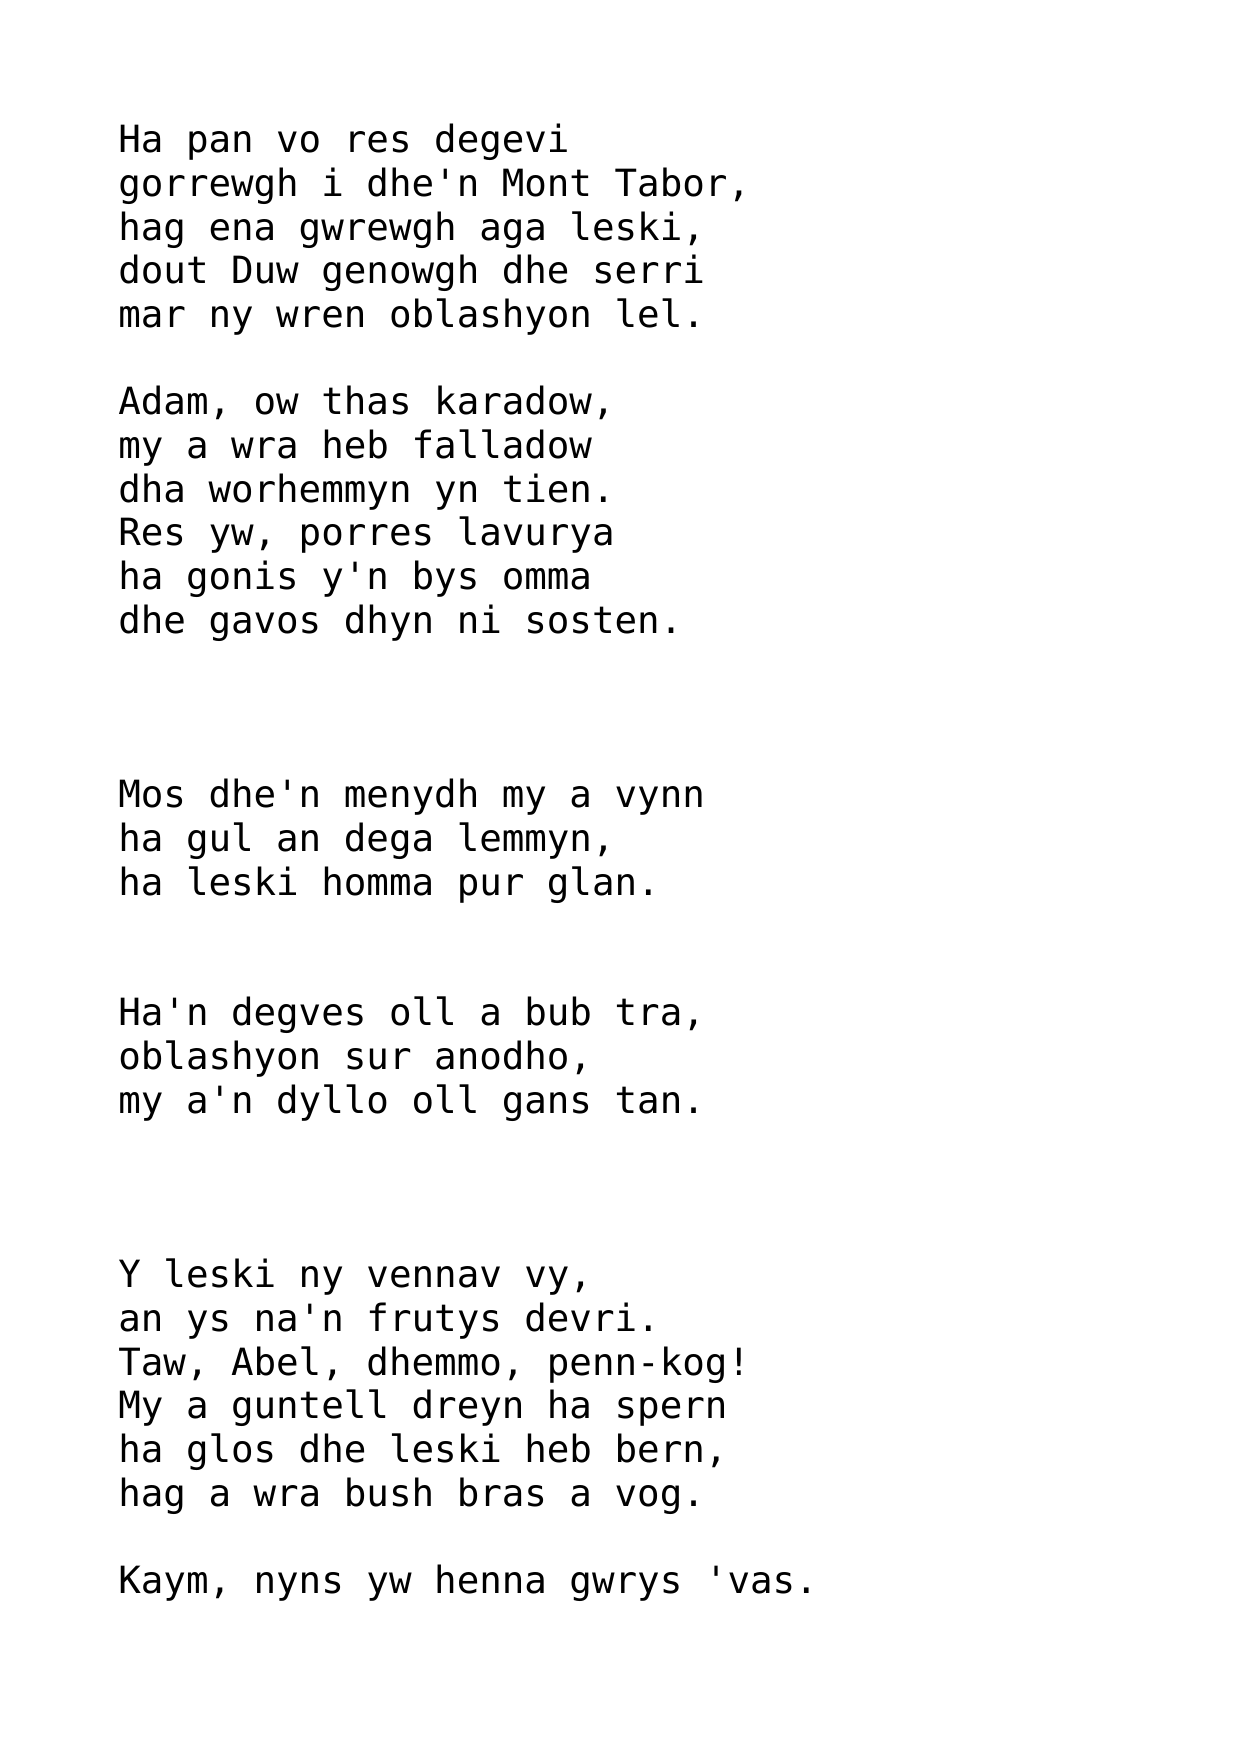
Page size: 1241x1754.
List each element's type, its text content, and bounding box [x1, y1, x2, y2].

text an ys na'n frutys devri. [118, 1297, 1122, 1340]
text Ha'n degves oll a bub tra, [118, 991, 1122, 1035]
text mar ny wren oblashyon lel. [118, 293, 1122, 336]
text my a'n dyllo oll gans tan. [118, 1078, 1122, 1122]
text hag ena gwrewgh aga leski, [118, 205, 1122, 249]
text Taw, Abel, dhemmo, penn-kog! [118, 1340, 1122, 1384]
text my a wra heb falladow [118, 424, 1122, 467]
text gorrewgh i dhe'n Mont Tabor, [118, 162, 1122, 205]
text Mos dhe'n menydh my a vynn [118, 773, 1122, 816]
text hag a wra bush bras a vog. [118, 1471, 1122, 1515]
text ha gul an dega lemmyn, [118, 816, 1122, 860]
text dout Duw genowgh dhe serri [118, 249, 1122, 293]
text ha glos dhe leski heb bern, [118, 1427, 1122, 1471]
text Kaym, nyns yw henna gwrys 'vas. [118, 1558, 1122, 1602]
text Y leski ny vennav vy, [118, 1253, 1122, 1297]
text My a guntell dreyn ha spern [118, 1384, 1122, 1427]
text Adam, ow thas karadow, [118, 380, 1122, 424]
text Ha pan vo res degevi [118, 118, 1122, 162]
text oblashyon sur anodho, [118, 1035, 1122, 1078]
text Res yw, porres lavurya [118, 511, 1122, 554]
text ha leski homma pur glan. [118, 860, 1122, 904]
text dha worhemmyn yn tien. [118, 467, 1122, 511]
text ha gonis y'n bys omma [118, 554, 1122, 598]
text dhe gavos dhyn ni sosten. [118, 598, 1122, 642]
